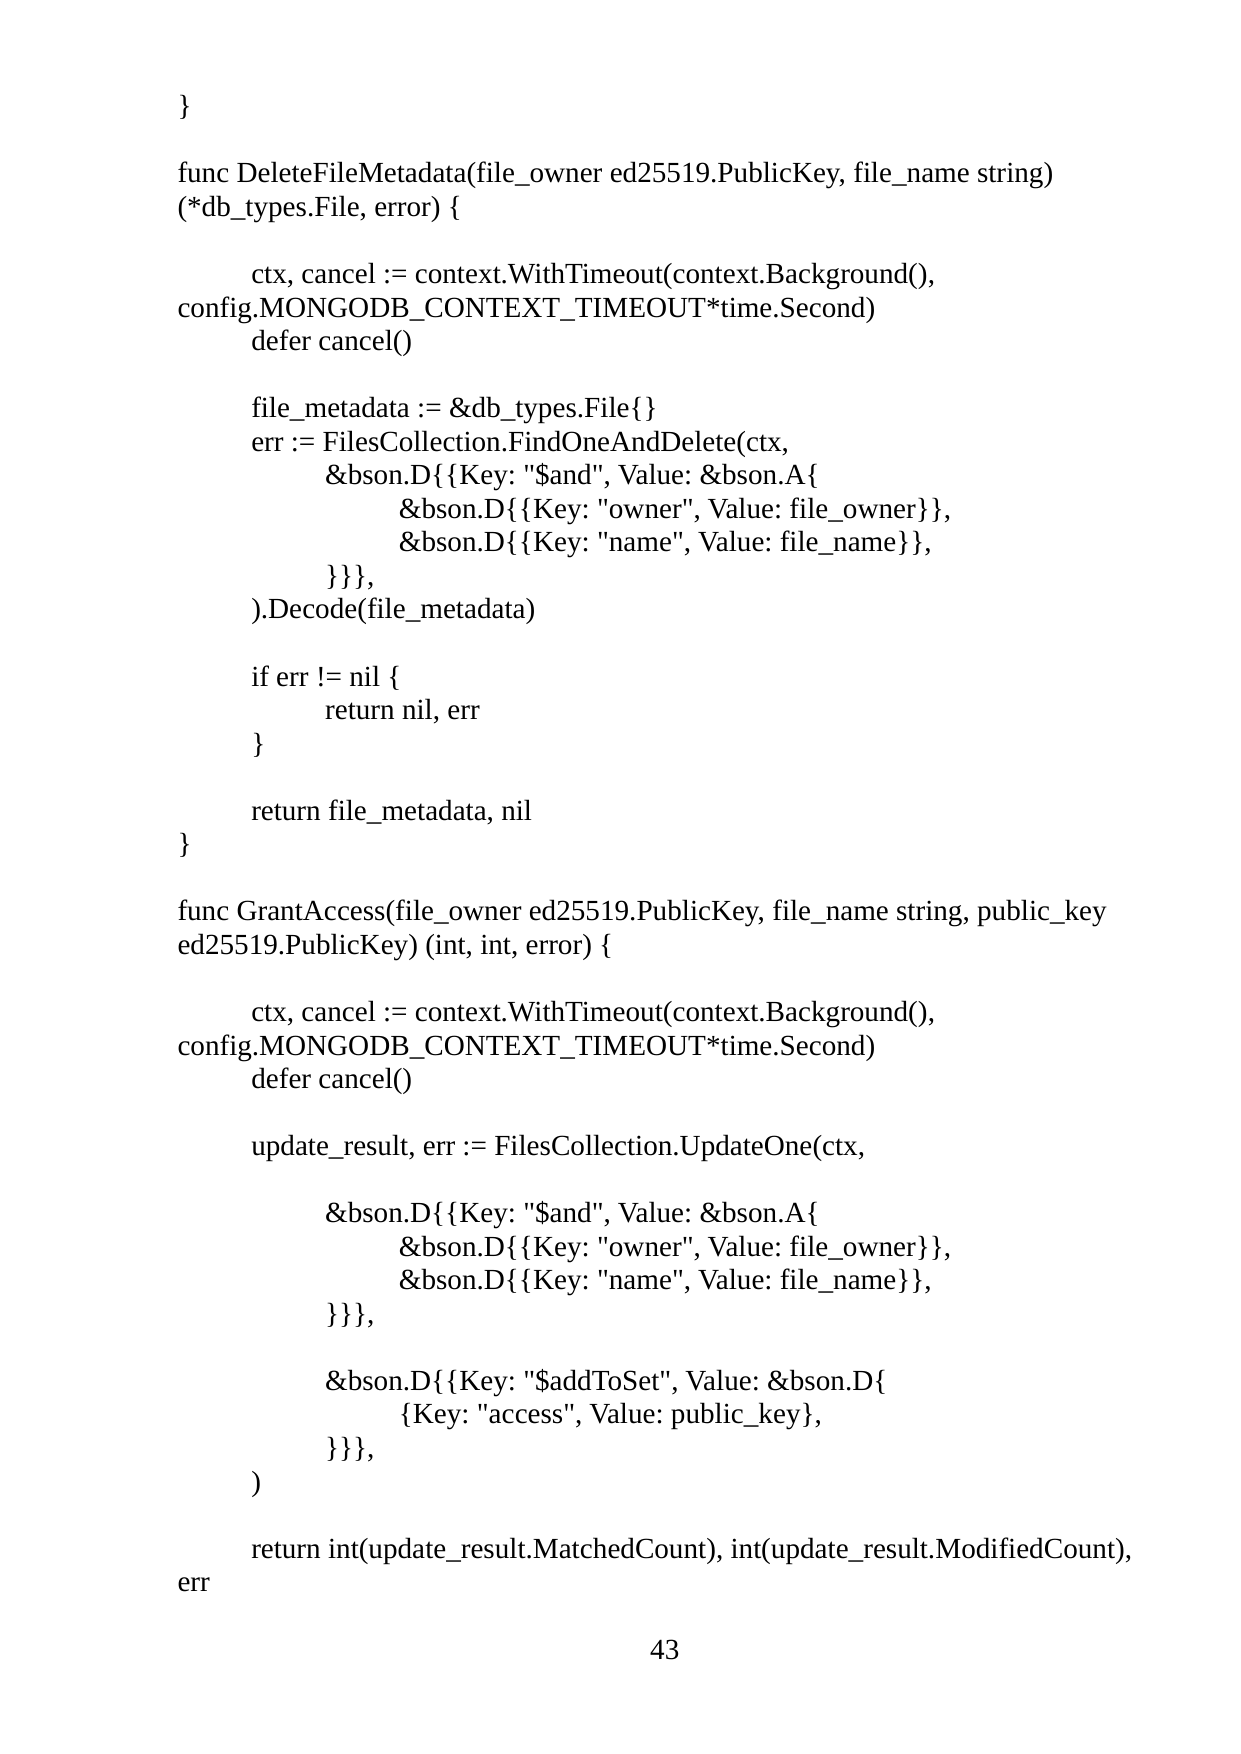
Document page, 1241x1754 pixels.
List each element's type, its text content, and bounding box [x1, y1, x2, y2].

text return file_metadata, nil [177, 793, 1152, 826]
text &bson.D{{Key: "$addToSet", Value: &bson.D{ [177, 1363, 1152, 1397]
text update_result, err := FilesCollection.UpdateOne(ctx, [177, 1128, 1152, 1162]
text }}}, [177, 1296, 1152, 1329]
text defer cancel() [177, 323, 1152, 357]
text &bson.D{{Key: "name", Value: file_name}}, [177, 524, 1152, 558]
text &bson.D{{Key: "owner", Value: file_owner}}, [177, 1229, 1152, 1262]
text }}}, [177, 1430, 1152, 1464]
text &bson.D{{Key: "$and", Value: &bson.A{ [177, 457, 1152, 491]
text err := FilesCollection.FindOneAndDelete(ctx, [177, 424, 1152, 457]
text &bson.D{{Key: "name", Value: file_name}}, [177, 1262, 1152, 1296]
text }}}, [177, 558, 1152, 592]
text defer cancel() [177, 1061, 1152, 1095]
text {Key: "access", Value: public_key}, [177, 1397, 1152, 1430]
text file_metadata := &db_types.File{} [177, 390, 1152, 424]
text return nil, err [177, 692, 1152, 726]
text } [177, 88, 1152, 122]
text func DeleteFileMetadata(file_owner ed25519.PublicKey, file_name string) (*db_types.File, error) { [177, 156, 1152, 223]
text &bson.D{{Key: "owner", Value: file_owner}}, [177, 491, 1152, 524]
text &bson.D{{Key: "$and", Value: &bson.A{ [177, 1195, 1152, 1229]
text return int(update_result.MatchedCount), int(update_result.ModifiedCount), err [177, 1531, 1152, 1598]
text ) [177, 1464, 1152, 1497]
text } [177, 826, 1152, 860]
text ctx, cancel := context.WithTimeout(context.Background(), config.MONGODB_CONTEXT_TIMEOUT*time.Second) [177, 256, 1152, 323]
text func GrantAccess(file_owner ed25519.PublicKey, file_name string, public_key ed25519.PublicKey) (int, int, error) { [177, 893, 1152, 961]
text } [177, 726, 1152, 759]
text ctx, cancel := context.WithTimeout(context.Background(), config.MONGODB_CONTEXT_TIMEOUT*time.Second) [177, 994, 1152, 1061]
text if err != nil { [177, 659, 1152, 692]
text ).Decode(file_metadata) [177, 592, 1152, 625]
